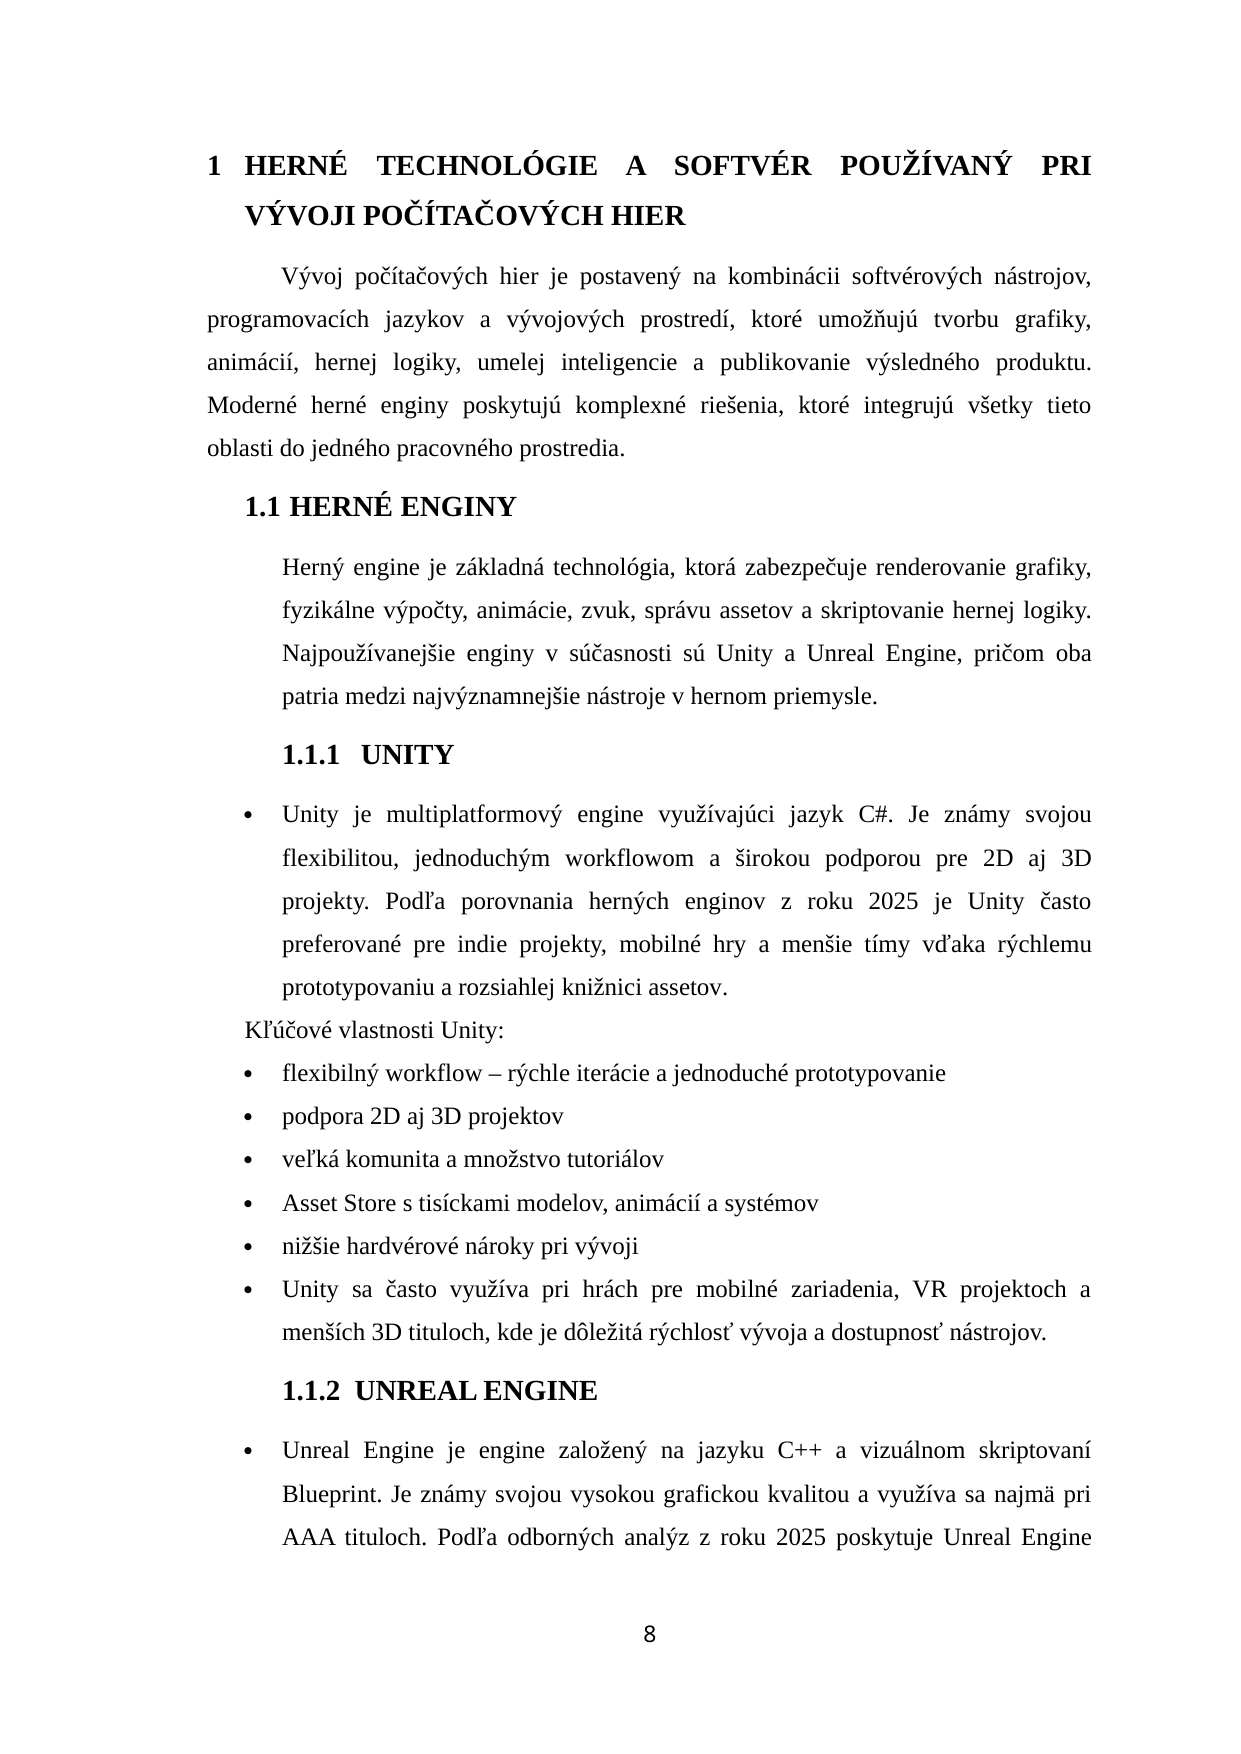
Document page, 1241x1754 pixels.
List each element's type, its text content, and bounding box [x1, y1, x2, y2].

list Unity sa často využíva pri hrách pre mobilné zariadenia, VR projektoch a menších 3D tituloch, kde je dôležitá rýchlosť vývoja a dostupnosť nástrojov. [244, 1274, 1092, 1346]
subtitle Herné technológie a softvér používaný pri vývoji počítačových hier [207, 148, 1092, 232]
text Herný engine je základná technológia, ktorá zabezpečuje renderovanie grafiky, fyzikálne výpočty, animácie, zvuk, správu assetov a skriptovanie hernej logiky. Najpoužívanejšie enginy v súčasnosti sú Unity a Unreal Engine, pričom oba patria medzi najvýznamnejšie nástroje v hernom priemysle. [282, 552, 1092, 710]
list nižšie hardvérové nároky pri vývoji [244, 1231, 1092, 1259]
list flexibilný workflow – rýchle iterácie a jednoduché prototypovanie [244, 1058, 1092, 1087]
list veľká komunita a množstvo tutoriálov [244, 1144, 1092, 1173]
subtitle Unity [282, 737, 1092, 770]
text Kľúčové vlastnosti Unity: [244, 1015, 1092, 1044]
list Unity je multiplatformový engine využívajúci jazyk C#. Je známy svojou flexibilitou, jednoduchým workflowom a širokou podporou pre 2D aj 3D projekty. Podľa porovnania herných enginov z roku 2025 je Unity často preferované pre indie projekty, mobilné hry a menšie tímy vďaka rýchlemu prototypovaniu a rozsiahlej knižnici assetov. [244, 799, 1092, 1001]
list Asset Store s tisíckami modelov, animácií a systémov [244, 1188, 1092, 1216]
text Vývoj počítačových hier je postavený na kombinácii softvérových nástrojov, programovacích jazykov a vývojových prostredí, ktoré umožňujú tvorbu grafiky, animácií, hernej logiky, umelej inteligencie a publikovanie výsledného produktu. Moderné herné enginy poskytujú komplexné riešenia, ktoré integrujú všetky tieto oblasti do jedného pracovného prostredia. [207, 261, 1092, 462]
list podpora 2D aj 3D projektov [244, 1101, 1092, 1130]
list Unreal Engine je engine založený na jazyku C++ a vizuálnom skriptovaní Blueprint. Je známy svojou vysokou grafickou kvalitou a využíva sa najmä pri AAA tituloch. Podľa odborných analýz z roku 2025 poskytuje Unreal Engine [244, 1436, 1092, 1551]
subtitle Herné enginy [244, 489, 1092, 522]
subtitle Unreal engine [282, 1373, 1092, 1406]
